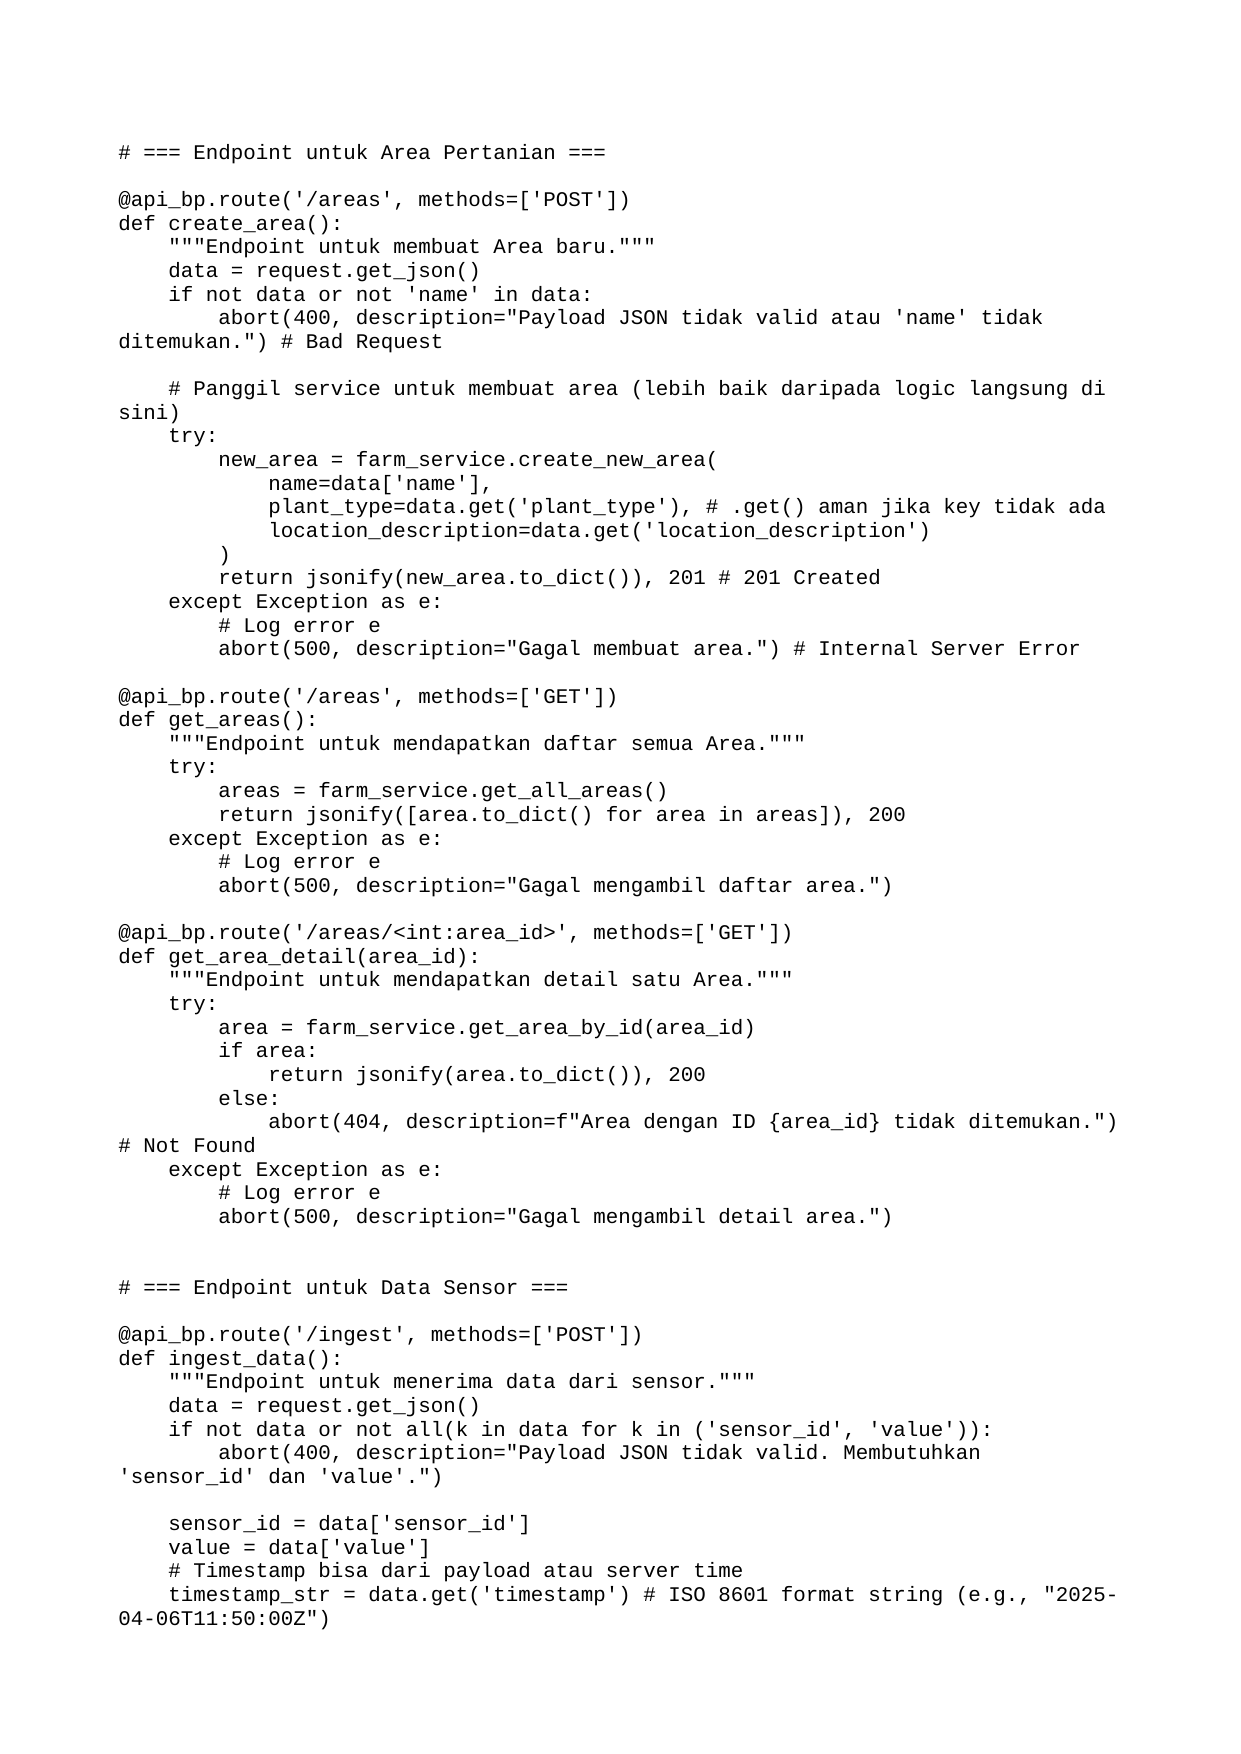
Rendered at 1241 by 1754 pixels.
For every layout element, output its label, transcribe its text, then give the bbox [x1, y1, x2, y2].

text # Log error e [118, 851, 1122, 875]
text abort(500, description="Gagal mengambil detail area.") [118, 1206, 1122, 1229]
text data = request.get_json() [118, 1395, 1122, 1419]
text abort(400, description="Payload JSON tidak valid atau 'name' tidak ditemukan.") # Bad Request [118, 307, 1122, 354]
text def create_area(): [118, 213, 1122, 236]
text areas = farm_service.get_all_areas() [118, 780, 1122, 804]
text def get_areas(): [118, 709, 1122, 733]
text abort(404, description=f"Area dengan ID {area_id} tidak ditemukan.") # Not Found [118, 1111, 1122, 1158]
text area = farm_service.get_area_by_id(area_id) [118, 1017, 1122, 1040]
text # === Endpoint untuk Area Pertanian === [118, 142, 1122, 165]
text # Timestamp bisa dari payload atau server time [118, 1561, 1122, 1584]
text return jsonify(new_area.to_dict()), 201 # 201 Created [118, 567, 1122, 591]
text timestamp_str = data.get('timestamp') # ISO 8601 format string (e.g., "2025-04-06T11:50:00Z") [118, 1584, 1122, 1631]
text try: [118, 426, 1122, 449]
text except Exception as e: [118, 827, 1122, 851]
text if not data or not all(k in data for k in ('sensor_id', 'value')): [118, 1419, 1122, 1442]
text return jsonify([area.to_dict() for area in areas]), 200 [118, 804, 1122, 827]
text @api_bp.route('/ingest', methods=['POST']) [118, 1324, 1122, 1348]
text def get_area_detail(area_id): [118, 946, 1122, 969]
text try: [118, 757, 1122, 780]
text plant_type=data.get('plant_type'), # .get() aman jika key tidak ada [118, 496, 1122, 520]
text @api_bp.route('/areas/<int:area_id>', methods=['GET']) [118, 922, 1122, 946]
text """Endpoint untuk mendapatkan detail satu Area.""" [118, 969, 1122, 993]
text ) [118, 544, 1122, 567]
text name=data['name'], [118, 473, 1122, 496]
text """Endpoint untuk menerima data dari sensor.""" [118, 1371, 1122, 1395]
text # Log error e [118, 1182, 1122, 1206]
text abort(500, description="Gagal membuat area.") # Internal Server Error [118, 638, 1122, 662]
text if area: [118, 1040, 1122, 1064]
text if not data or not 'name' in data: [118, 284, 1122, 307]
text value = data['value'] [118, 1537, 1122, 1561]
text location_description=data.get('location_description') [118, 520, 1122, 544]
text except Exception as e: [118, 1158, 1122, 1182]
text """Endpoint untuk membuat Area baru.""" [118, 236, 1122, 260]
text data = request.get_json() [118, 260, 1122, 284]
text sensor_id = data['sensor_id'] [118, 1513, 1122, 1537]
text abort(400, description="Payload JSON tidak valid. Membutuhkan 'sensor_id' dan 'value'.") [118, 1442, 1122, 1489]
text # Panggil service untuk membuat area (lebih baik daripada logic langsung di sini) [118, 378, 1122, 426]
text abort(500, description="Gagal mengambil daftar area.") [118, 875, 1122, 898]
text return jsonify(area.to_dict()), 200 [118, 1064, 1122, 1088]
text # Log error e [118, 615, 1122, 638]
text else: [118, 1088, 1122, 1111]
text # === Endpoint untuk Data Sensor === [118, 1277, 1122, 1300]
text """Endpoint untuk mendapatkan daftar semua Area.""" [118, 733, 1122, 757]
text @api_bp.route('/areas', methods=['GET']) [118, 686, 1122, 709]
text new_area = farm_service.create_new_area( [118, 449, 1122, 473]
text def ingest_data(): [118, 1348, 1122, 1371]
text @api_bp.route('/areas', methods=['POST']) [118, 189, 1122, 213]
text try: [118, 993, 1122, 1017]
text except Exception as e: [118, 591, 1122, 615]
